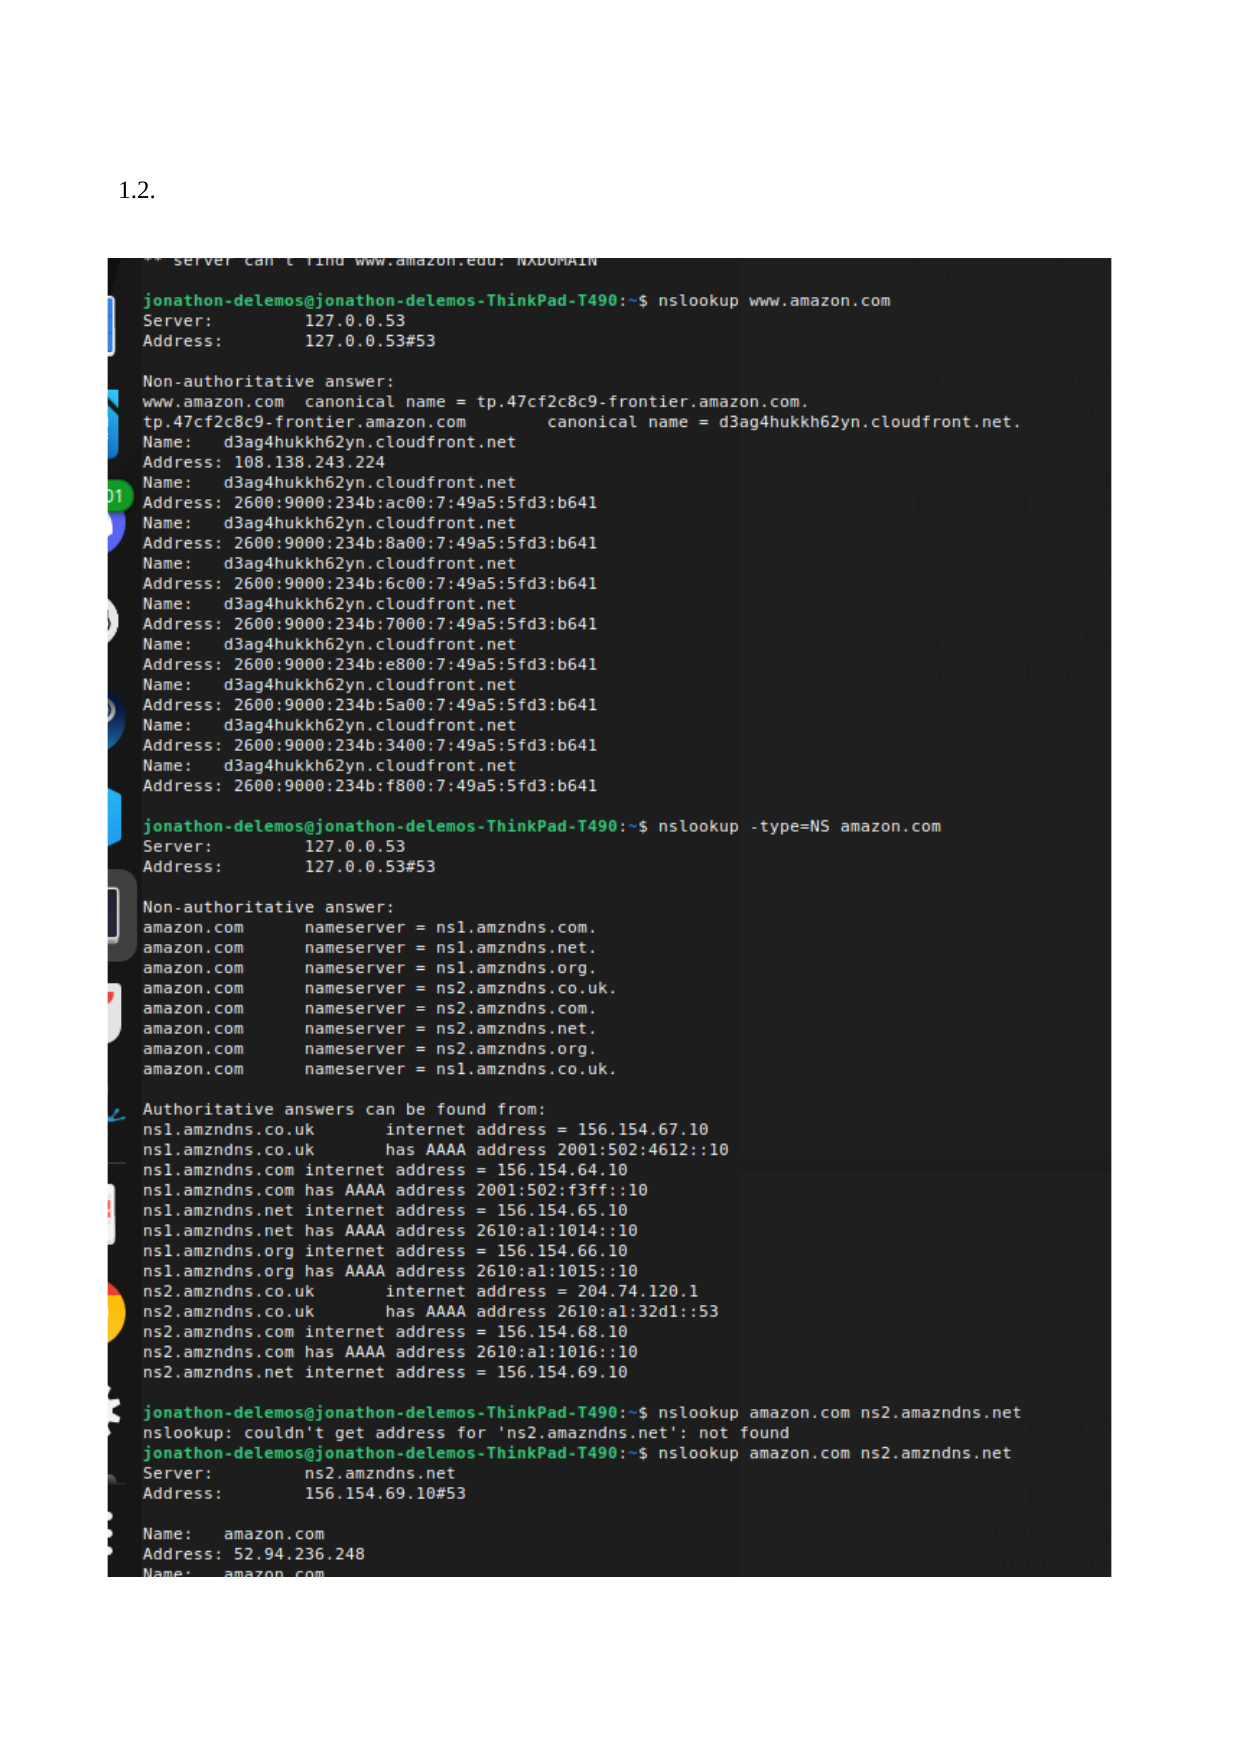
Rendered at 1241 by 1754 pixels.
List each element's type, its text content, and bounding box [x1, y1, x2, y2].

picture [107, 258, 1112, 1577]
text 1.2. [118, 176, 1122, 204]
